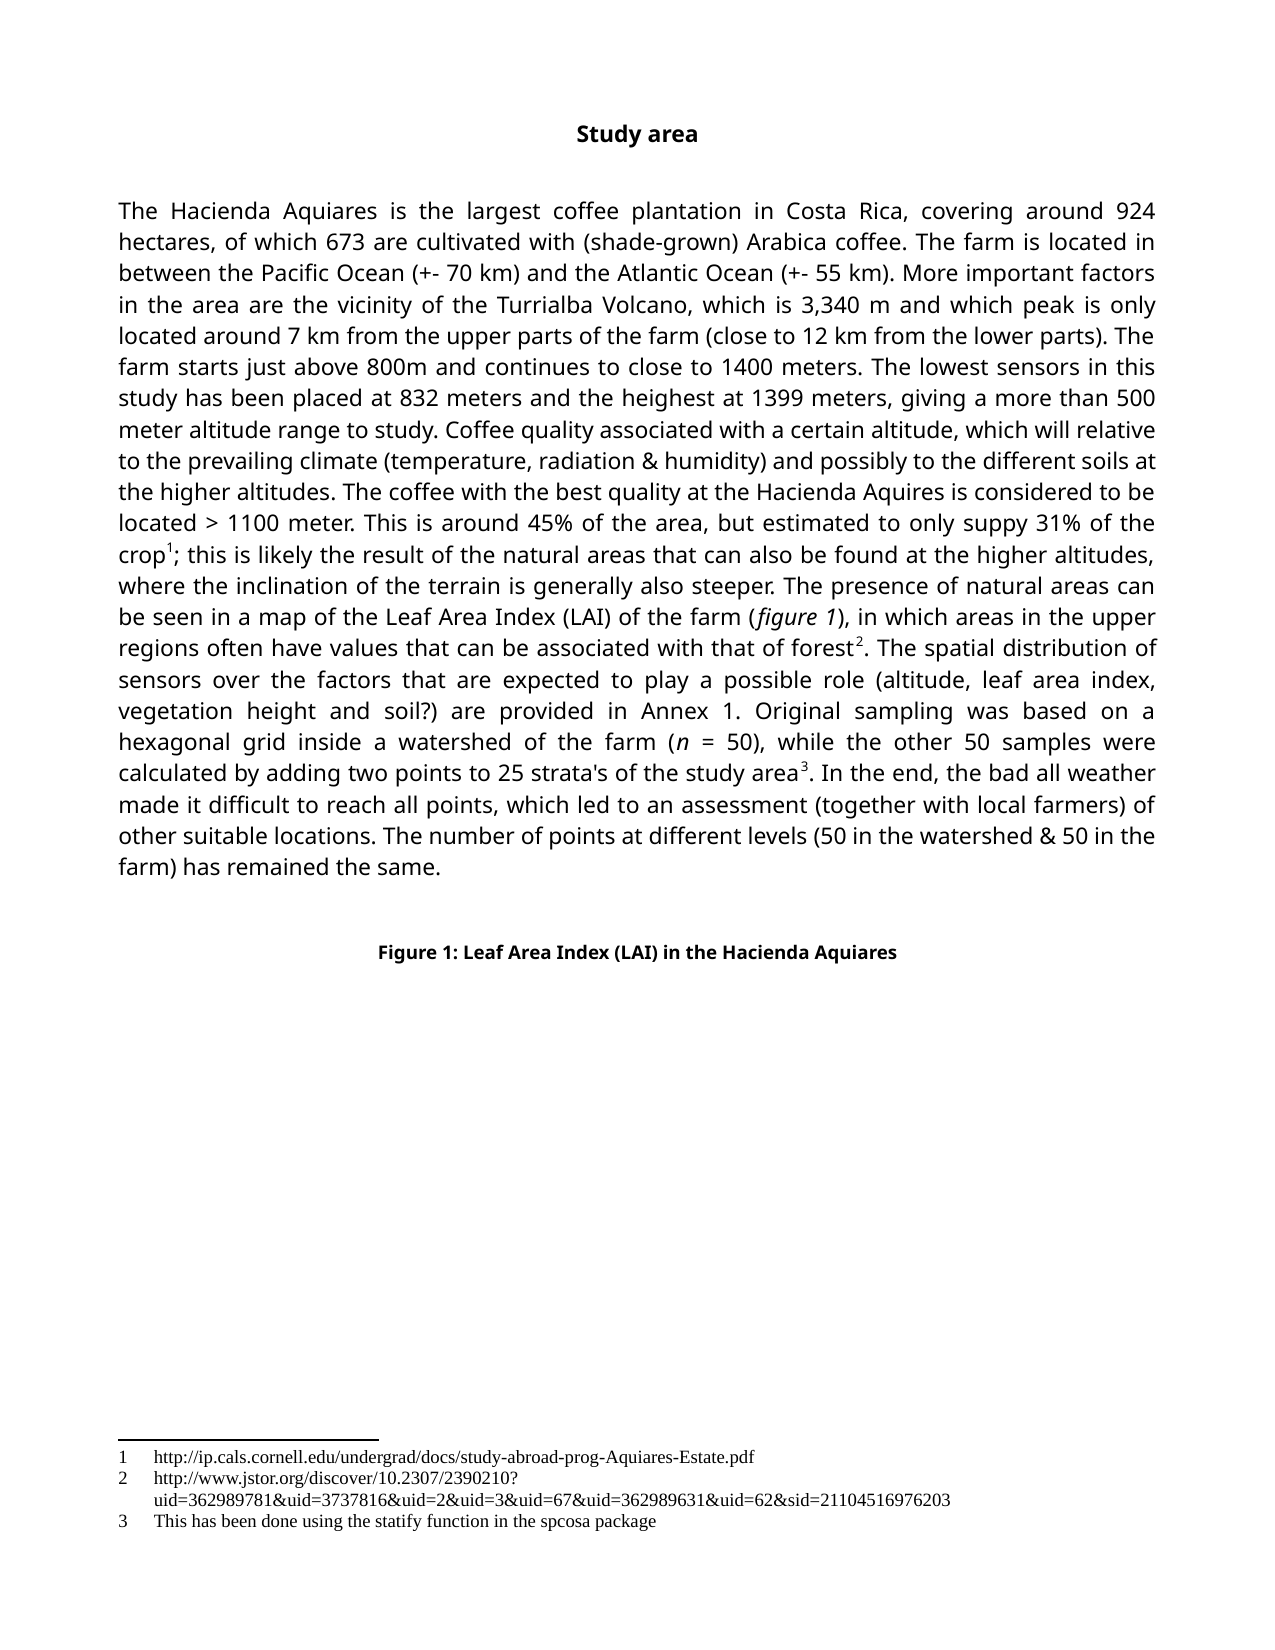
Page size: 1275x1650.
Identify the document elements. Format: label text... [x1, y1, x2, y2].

text The Hacienda Aquiares is the largest coffee plantation in Costa Rica, covering around 924 hectares, of which 673 are cultivated with (shade-grown) Arabica coffee. The farm is located in between the Pacific Ocean (+- 70 km) and the Atlantic Ocean (+- 55 km). More important factors in the area are the vicinity of the Turrialba Volcano, which is 3,340 m and which peak is only located around 7 km from the upper parts of the farm (close to 12 km from the lower parts). The farm starts just above 800m and continues to close to 1400 meters. The lowest sensors in this study has been placed at 832 meters and the heighest at 1399 meters, giving a more than 500 meter altitude range to study. Coffee quality associated with a certain altitude, which will relative to the prevailing climate (temperature, radiation & humidity) and possibly to the different soils at the higher altitudes. The coffee with the best quality at the Hacienda Aquires is considered to be located > 1100 meter. This is around 45% of the area, but estimated to only suppy 31% of the crop; this is likely the result of the natural areas that can also be found at the higher altitudes, where the inclination of the terrain is generally also steeper. The presence of natural areas can be seen in a map of the Leaf Area Index (LAI) of the farm (figure 1), in which areas in the upper regions often have values that can be associated with that of forest. The spatial distribution of sensors over the factors that are expected to play a possible role (altitude, leaf area index, vegetation height and soil?) are provided in Annex 1. Original sampling was based on a hexagonal grid inside a watershed of the farm (n = 50), while the other 50 samples were calculated by adding two points to 25 strata's of the study area. In the end, the bad all weather made it difficult to reach all points, which led to an assessment (together with local farmers) of other suitable locations. The number of points at different levels (50 in the watershed & 50 in the farm) has remained the same. [118, 195, 1157, 882]
text Study area [118, 118, 1157, 149]
text http://www.jstor.org/discover/10.2307/2390210?uid=362989781&uid=3737816&uid=2&uid=3&uid=67&uid=362989631&uid=62&sid=21104516976203 [118, 1467, 1157, 1510]
text Figure 1: Leaf Area Index (LAI) in the Hacienda Aquiares [118, 939, 1157, 964]
text This has been done using the statify function in the spcosa package [118, 1510, 1157, 1532]
text http://ip.cals.cornell.edu/undergrad/docs/study-abroad-prog-Aquiares-Estate.pdf [118, 1446, 1157, 1467]
